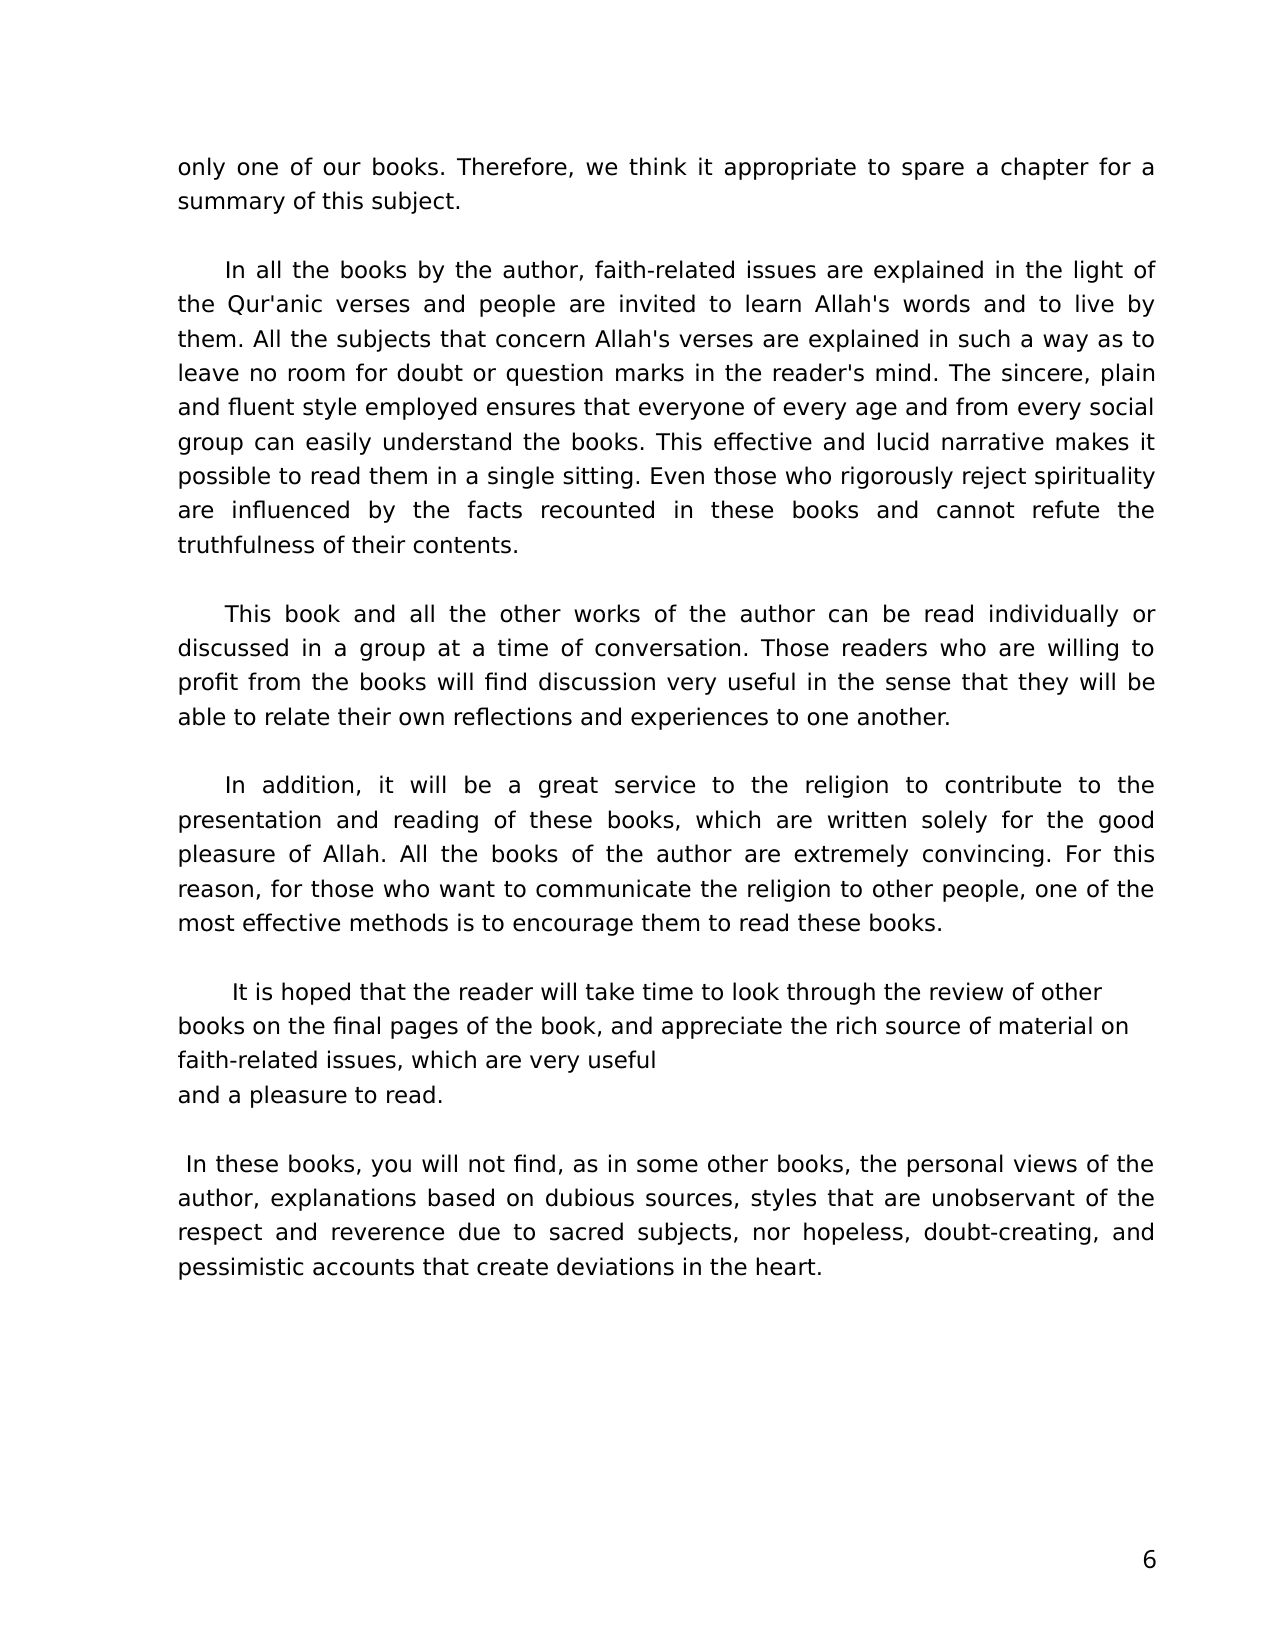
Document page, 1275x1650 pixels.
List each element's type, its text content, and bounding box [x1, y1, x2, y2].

text This book and all the other works of the author can be read individually or discussed in a group at a time of conversation. Those readers who are willing to profit from the books will find discussion very useful in the sense that they will be able to relate their own reflections and experiences to one another. [177, 594, 1157, 732]
text In all the books by the author, faith-related issues are explained in the light of the Qur'anic verses and people are invited to learn Allah's words and to live by them. All the subjects that concern Allah's verses are explained in such a way as to leave no room for doubt or question marks in the reader's mind. The sincere, plain and fluent style employed ensures that everyone of every age and from every social group can easily understand the books. This effective and lucid narrative makes it possible to read them in a single sitting. Even those who rigorously reject spirituality are influenced by the facts recounted in these books and cannot refute the truthfulness of their contents. [177, 251, 1157, 560]
text In these books, you will not find, as in some other books, the personal views of the author, explanations based on dubious sources, styles that are unobservant of the respect and reverence due to sacred subjects, nor hopeless, doubt-creating, and pessimistic accounts that create deviations in the heart. [177, 1144, 1157, 1282]
text only one of our books. Therefore, we think it appropriate to spare a chapter for a summary of this subject. [177, 148, 1157, 216]
text and a pleasure to read. [177, 1076, 1157, 1110]
text It is hoped that the reader will take time to look through the review of other books on the final pages of the book, and appreciate the rich source of material on faith-related issues, which are very useful [177, 973, 1157, 1076]
text In addition, it will be a great service to the religion to contribute to the presentation and reading of these books, which are written solely for the good pleasure of Allah. All the books of the author are extremely convincing. For this reason, for those who want to communicate the religion to other people, one of the most effective methods is to encourage them to read these books. [177, 766, 1157, 938]
